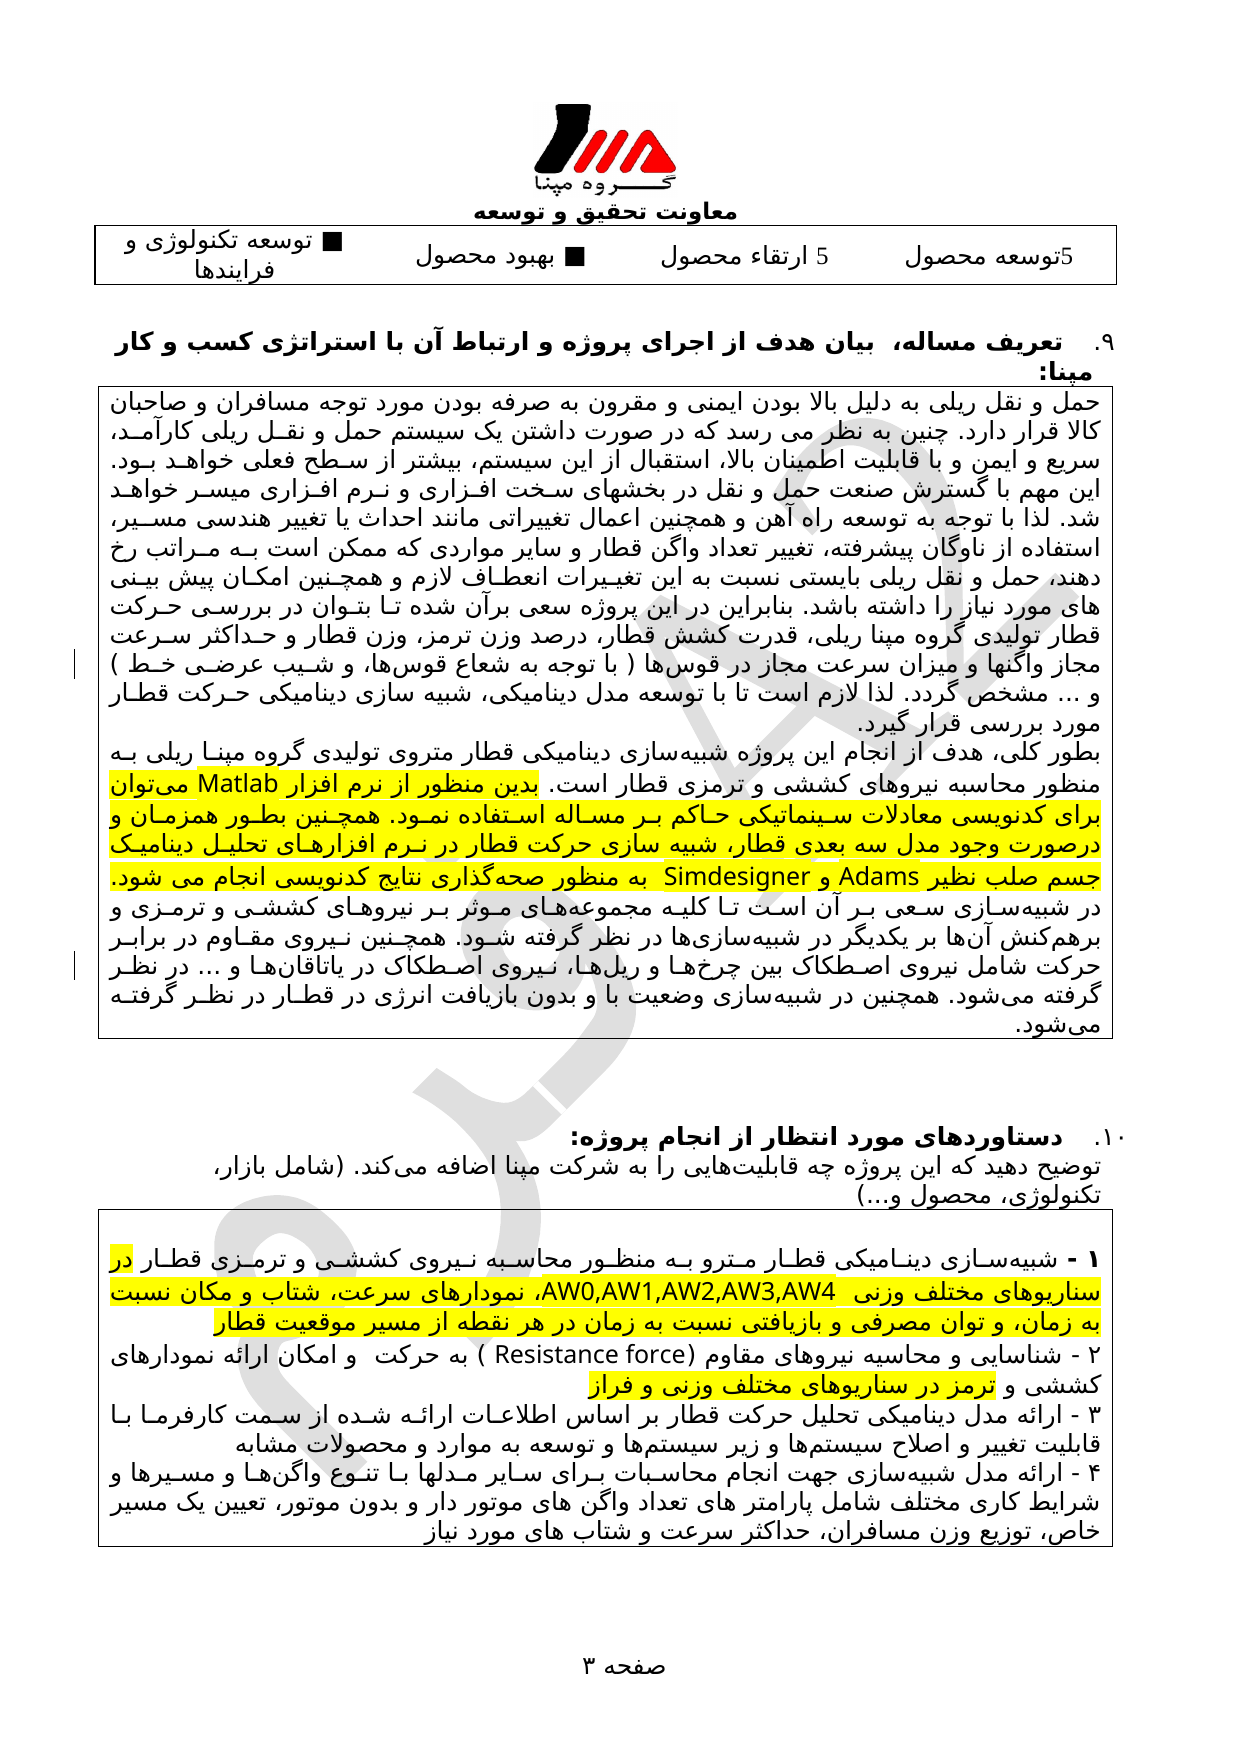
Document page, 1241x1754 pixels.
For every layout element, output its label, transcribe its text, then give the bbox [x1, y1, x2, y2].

table_cell حمل و نقل ریلی به دلیل بالا بودن ایمنی و مقرون به صرفه بودن مورد توجه مسافران و صاحبان کالا قرار دارد. چنین به نظر می رسد که در صورت داشتن یک سیستم حمل و نقل ریلی کارآمد، سریع و ایمن و با قابلیت اطمینان بالا، استقبال از این سیستم، بیشتر از سطح فعلی خواهد بود. این مهم با گسترش صنعت حمل و نقل در بخشهای سخت افزاری و نرم افزاری میسر خواهد شد. لذا با توجه به توسعه راه آهن و همچنین اعمال تغییراتی مانند احداث یا تغییر هندسی مسیر، استفاده از ناوگان پیشرفته، تغییر تعداد واگن قطار و سایر مواردی که ممکن است به مراتب رخ دهند، حمل و نقل ریلی بایستی نسبت به این تغییرات انعطاف لازم و همچنین امکان پیش بینی های مورد نیاز را داشته باشد. بنابراین در این پروژه سعی برآن شده تا بتوان در بررسی حرکت قطار تولیدی گروه مپنا ریلی، قدرت کشش قطار، درصد وزن ترمز، وزن قطار و حداکثر سرعت مجاز واگنها و ميزان سرعت مجاز در قوس‌ها ( با توجه به شعاع قوس‌ها، و شيب عرضی خط ) و ... مشخص گردد. لذا لازم است تا با توسعه مدل دینامیکی، شبیه سازی دینامیکی حرکت قطار مورد بررسی قرار گیرد. بطور کلی، هدف از انجام این پروژه شبیه‌سازی دینامیکی قطار متروی تولیدی گروه مپنا ریلی به منظور محاسبه نیروهای کششی و ترمزی قطار است. بدین منظور از نرم افزار Matlab می‌توان برای کدنویسی معادلات سینماتیکی حاکم بر مساله استفاده نمود. همچنین بطور همزمان و درصورت وجود مدل سه بعدی قطار، شبیه سازی حرکت قطار در نرم افزارهای تحلیل دینامیک جسم صلب نظیر Adams و Simdesigner به منظور صحه‌گذاری نتایج کدنویسی انجام می شود. در شبیه‌سازی سعی بر آن است تا کلیه مجموعه‌های موثر بر نیروهای کششی و ترمزی و برهم‌کنش آن‌ها بر یکدیگر در شبیه‌سازی‌ها در نظر گرفته شود. همچنین نیروی مقاوم در برابر حرکت شامل نیروی اصطکاک بین چرخ‌ها و ریل‌ها، نیروی اصطکاک در یاتاقان‌ها و ... در نظر گرفته می‌شود. همچنین در شبیه‌سازی وضعیت با و بدون بازیافت انرژی در قطار در نظر گرفته می‌شود. [99, 387, 1112, 1038]
table_cell ■ توسعه تکنولوژی و فرایندها [96, 226, 374, 284]
table_cell  ارتقاء محصول [627, 226, 861, 284]
table_cell [98, 1039, 1113, 1053]
table_header تعريف مساله، بيان هدف از اجرای پروژه و ارتباط آن با استراتژی کسب و کار مپنا: [98, 328, 1113, 386]
table_cell ۱ - شبیه‌سازی دینامیکی قطار مترو به منظور محاسبه نیروی کششی و ترمزی قطار در سناریوهای مختلف وزنی AW0,AW1,AW2,AW3,AW4، نمودارهای سرعت، شتاب و مکان نسبت به زمان، و توان مصرفی و بازیافتی نسبت به زمان در هر نقطه از مسیر موقعیت قطار ۲ - شناسایی و محاسیه نیروهای مقاوم (Resistance force ) به حرکت و امکان ارائه نمودارهای کششی و ترمز در سناریوهای مختلف وزنی و فراز ۳ - ارائه مدل دینامیکی تحلیل حرکت قطار بر اساس اطلاعات ارائه شده از سمت کارفرما با قابلیت تغییر و اصلاح سیستم‌ها و زیر سیستم‌ها و توسعه به موارد و محصولات مشابه ۴ - ارائه مدل شبیه‌سازی جهت انجام محاسبات برای سایر مدلها با تنوع واگن‌ها و مسیرها و شرایط کاری مختلف شامل پارامتر های تعداد واگن های موتور دار و بدون موتور، تعیین یک مسیر خاص، توزیع وزن مسافران، حداکثر سرعت و شتاب های مورد نیاز [99, 1210, 1112, 1546]
table_cell توسعه محصول [861, 226, 1116, 284]
picture [532, 102, 678, 198]
table_cell [98, 1547, 1113, 1561]
table_header دستاوردهای مورد انتظار از انجام پروژه: توضیح دهید که این پروژه چه قابلیت‌هایی را به شرکت مپنا اضافه می‌کند. (شامل بازار، تکنولوژی، محصول و...) [98, 1122, 1113, 1209]
table_cell ■ بهبود محصول [374, 226, 627, 284]
